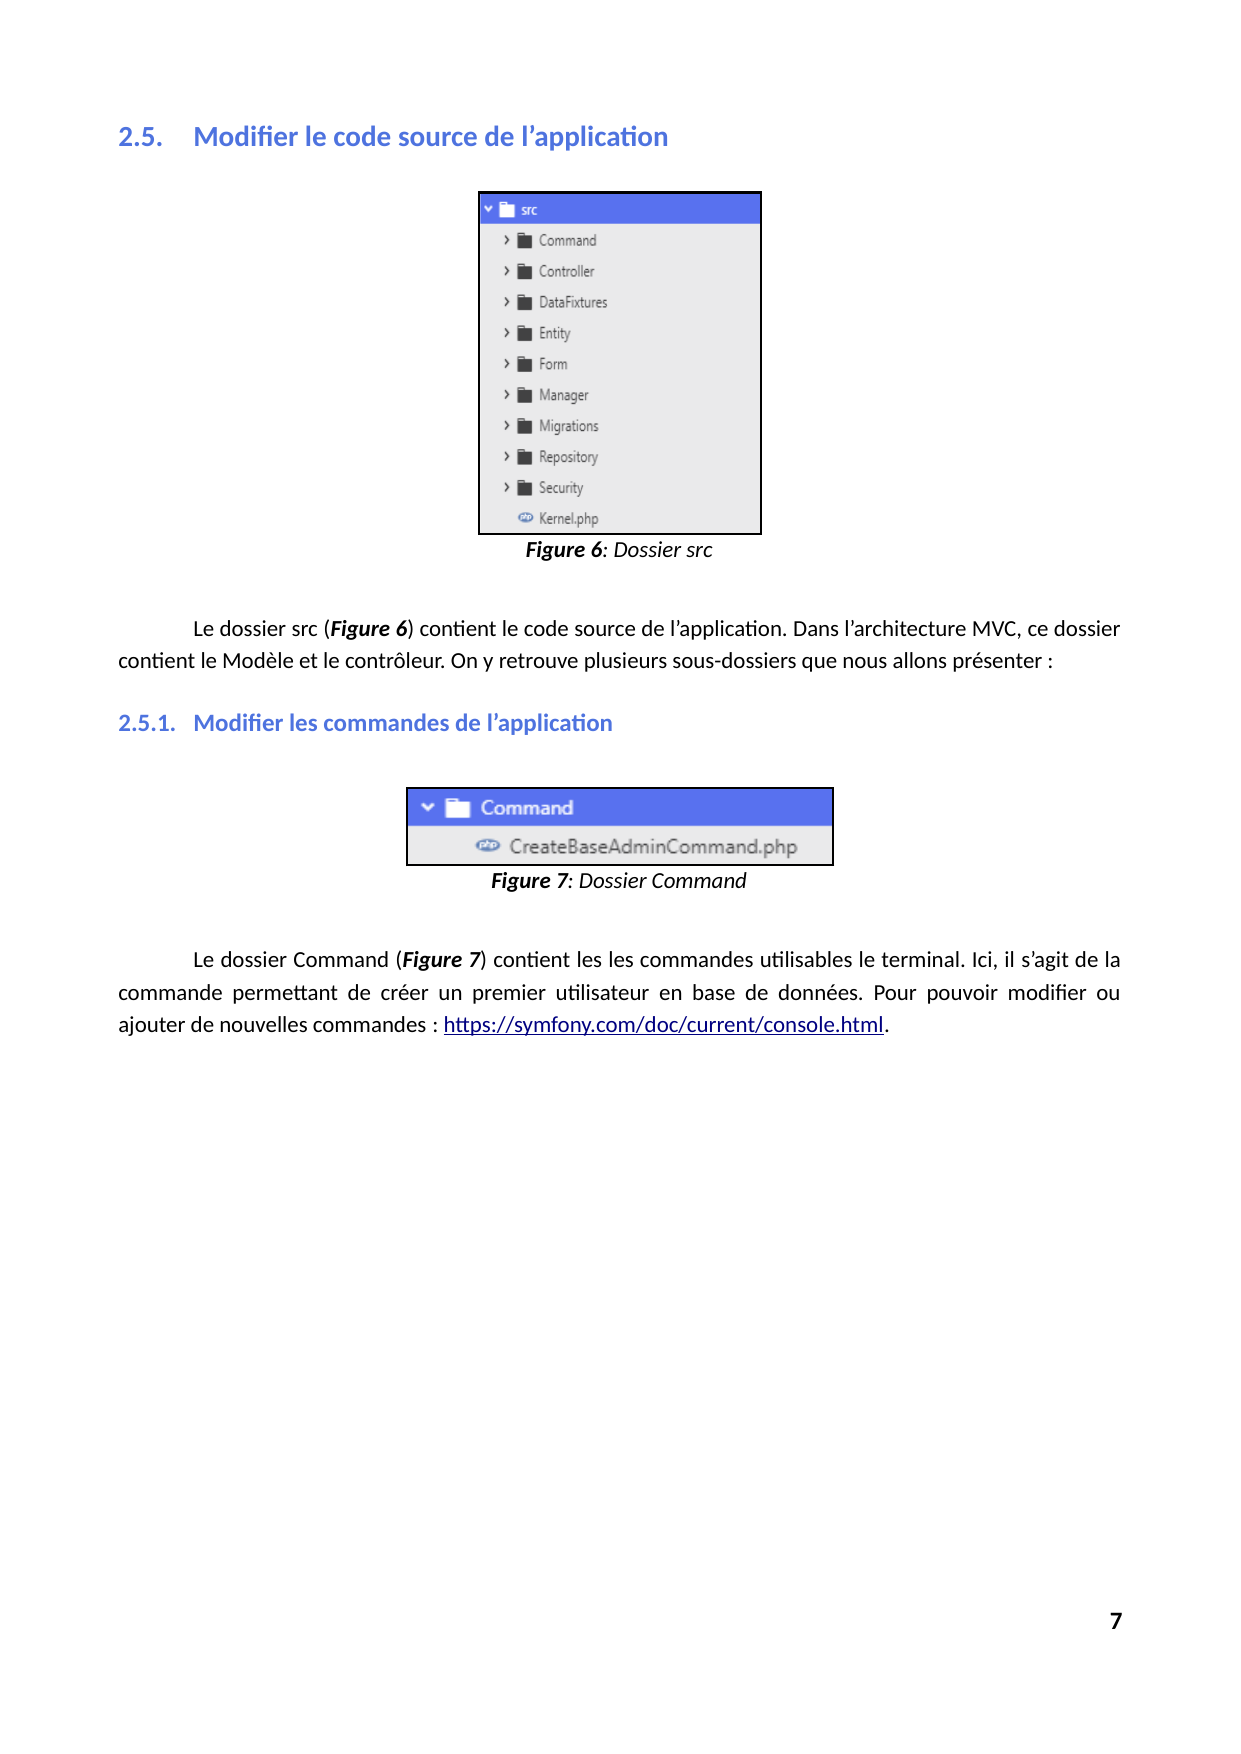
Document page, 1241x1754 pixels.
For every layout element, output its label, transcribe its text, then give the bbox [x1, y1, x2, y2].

text Le dossier Command (Figure 7) contient les les commandes utilisables le terminal. Ici, il s’agit de la commande permettant de créer un premier utilisateur en base de données. Pour pouvoir modifier ou ajouter de nouvelles commandes : https://symfony.com/doc/current/console.html. [118, 945, 1122, 1038]
picture [408, 789, 832, 864]
text Le dossier src (Figure 6) contient le code source de l’application. Dans l’architecture MVC, ce dossier contient le Modèle et le contrôleur. On y retrouve plusieurs sous-dossiers que nous allons présenter : [118, 614, 1122, 674]
subtitle Modifier les commandes de l’application [118, 708, 1122, 738]
subtitle Modifier le code source de l’application [118, 118, 1122, 154]
text Figure 6: Dossier src [478, 535, 762, 563]
picture [480, 194, 760, 533]
text Figure 7: Dossier Command [406, 866, 834, 894]
